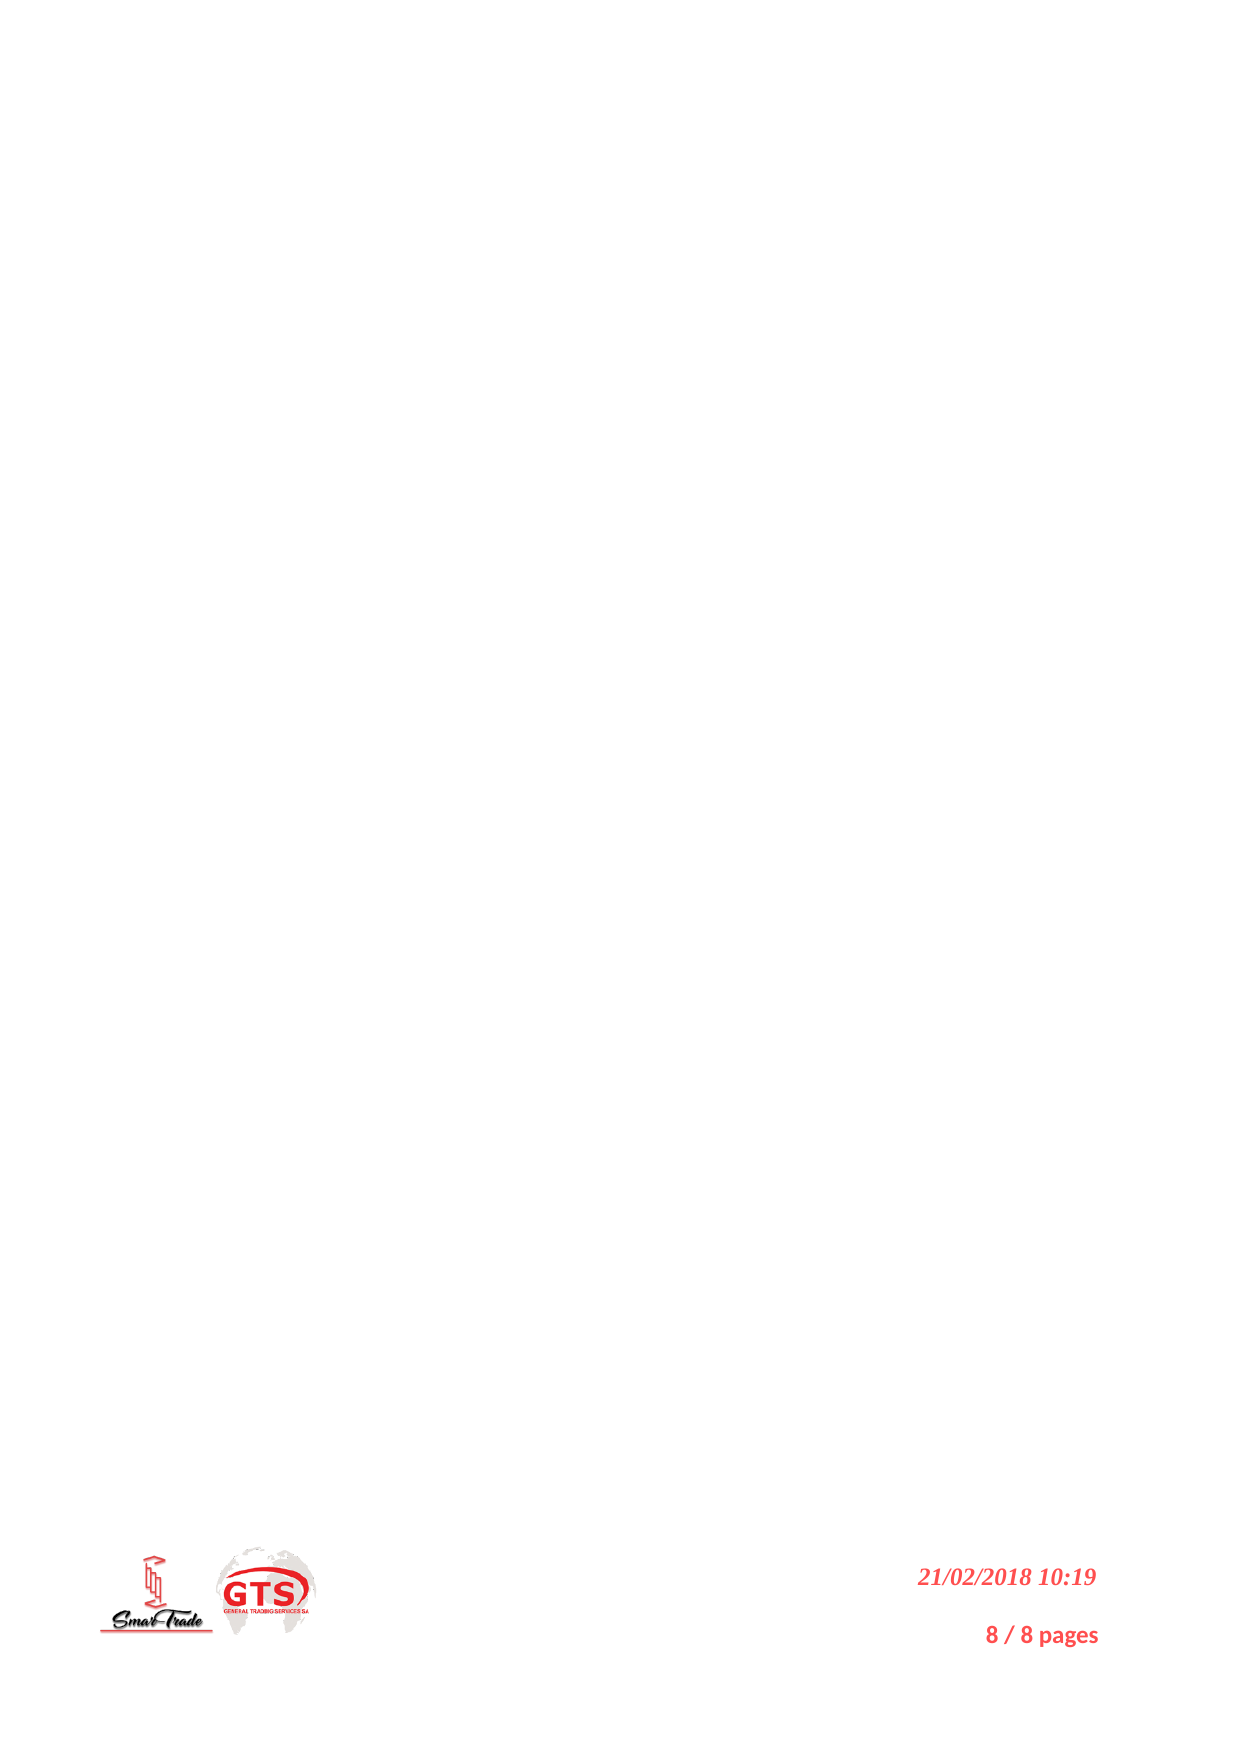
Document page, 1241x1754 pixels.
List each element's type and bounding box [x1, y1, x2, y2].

picture [96, 1542, 327, 1635]
